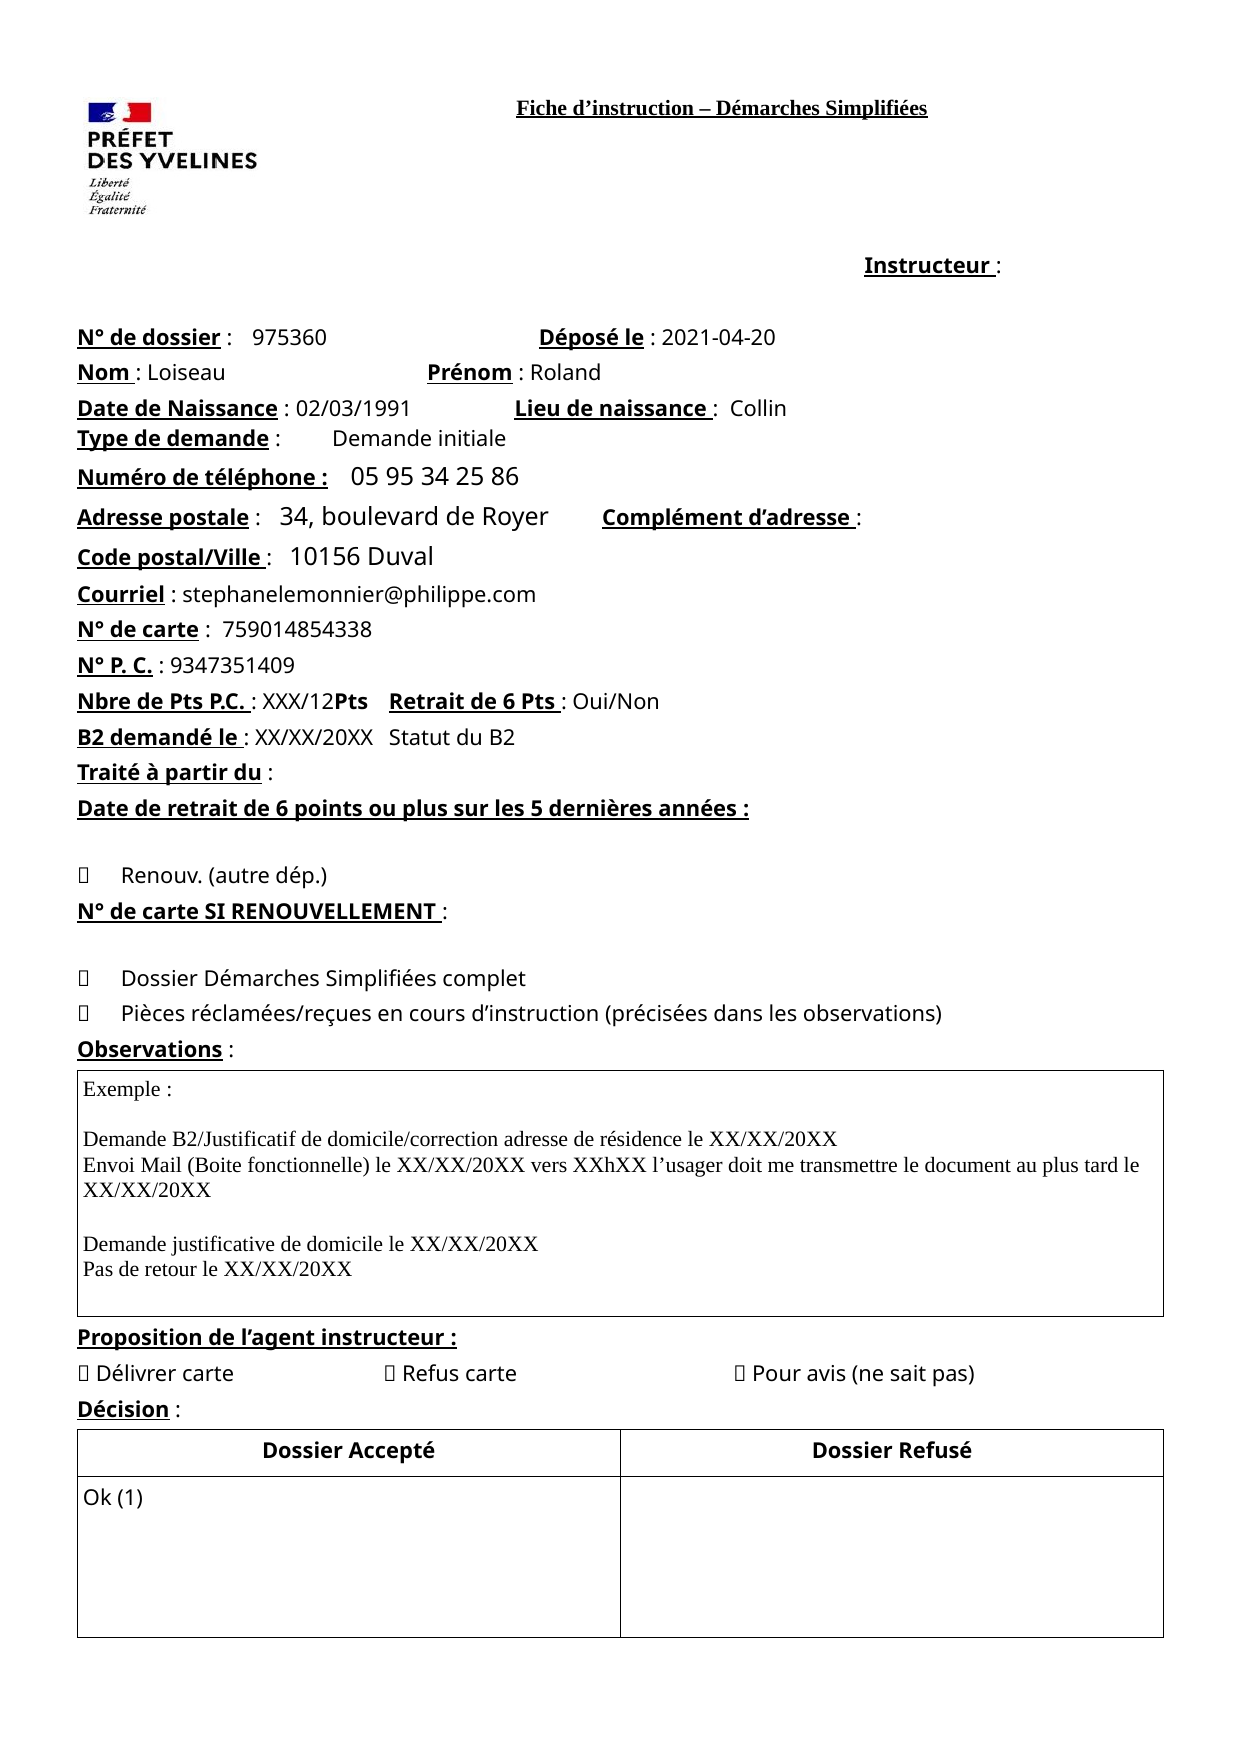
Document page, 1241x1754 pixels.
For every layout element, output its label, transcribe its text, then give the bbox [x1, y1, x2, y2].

text Décision : [77, 1393, 1163, 1423]
text N° P. C. : 9347351409 [77, 650, 1163, 680]
text Proposition de l’agent instructeur : [77, 1322, 1163, 1352]
text Courriel : stephanelemonnier@philippe.com [77, 579, 1163, 608]
text  Délivrer carte  Refus carte  Pour avis (ne sait pas) [77, 1358, 1163, 1388]
text Adresse postale : 34, boulevard de Royer Complément d’adresse : [77, 499, 1163, 533]
text Traité à partir du : [77, 757, 1163, 787]
text  Renouv. (autre dép.) [77, 860, 1163, 890]
table_cell [621, 1477, 1163, 1637]
text  Pièces réclamées/reçues en cours d’instruction (précisées dans les observations) [77, 998, 1163, 1028]
text N° de carte : 759014854338 [77, 614, 1163, 644]
text N° de dossier : 975360 Déposé le : 2021-04-20 [77, 322, 1163, 351]
text Nbre de Pts P.C. : XXX/12Pts Retrait de 6 Pts : Oui/Non [77, 686, 1163, 716]
text Instructeur : [821, 250, 1163, 280]
table_header Exemple : Demande B2/Justificatif de domicile/correction adresse de résidence le XX/XX/20XX Envoi Mail (Boite fonctionnelle) le XX/XX/20XX vers XXhXX l’usager doit me transmettre le document au plus tard le XX/XX/20XX Demande justificative de domicile le XX/XX/20XX Pas de retour le XX/XX/20XX [78, 1071, 1163, 1316]
text B2 demandé le : XX/XX/20XX Statut du B2 [77, 722, 1163, 751]
text N° de carte SI RENOUVELLEMENT : [77, 896, 1163, 925]
text Numéro de téléphone : 05 95 34 25 86 [77, 459, 1163, 493]
text Fiche d’instruction – Démarches Simplifiées [77, 94, 1163, 120]
picture [82, 97, 262, 218]
text Date de Naissance : 02/03/1991 Lieu de naissance : Collin Type de demande : Demande initiale [77, 393, 1163, 453]
text Observations : [77, 1034, 1163, 1064]
text  Dossier Démarches Simplifiées complet [77, 962, 1163, 992]
table_header Dossier Accepté [78, 1430, 620, 1476]
text Nom : Loiseau Prénom : Roland [77, 357, 1163, 387]
text Date de retrait de 6 points ou plus sur les 5 dernières années : [77, 793, 1163, 823]
table_cell Ok (1) [78, 1477, 620, 1637]
table_header Dossier Refusé [621, 1430, 1163, 1476]
text Code postal/Ville : 10156 Duval [77, 539, 1163, 573]
